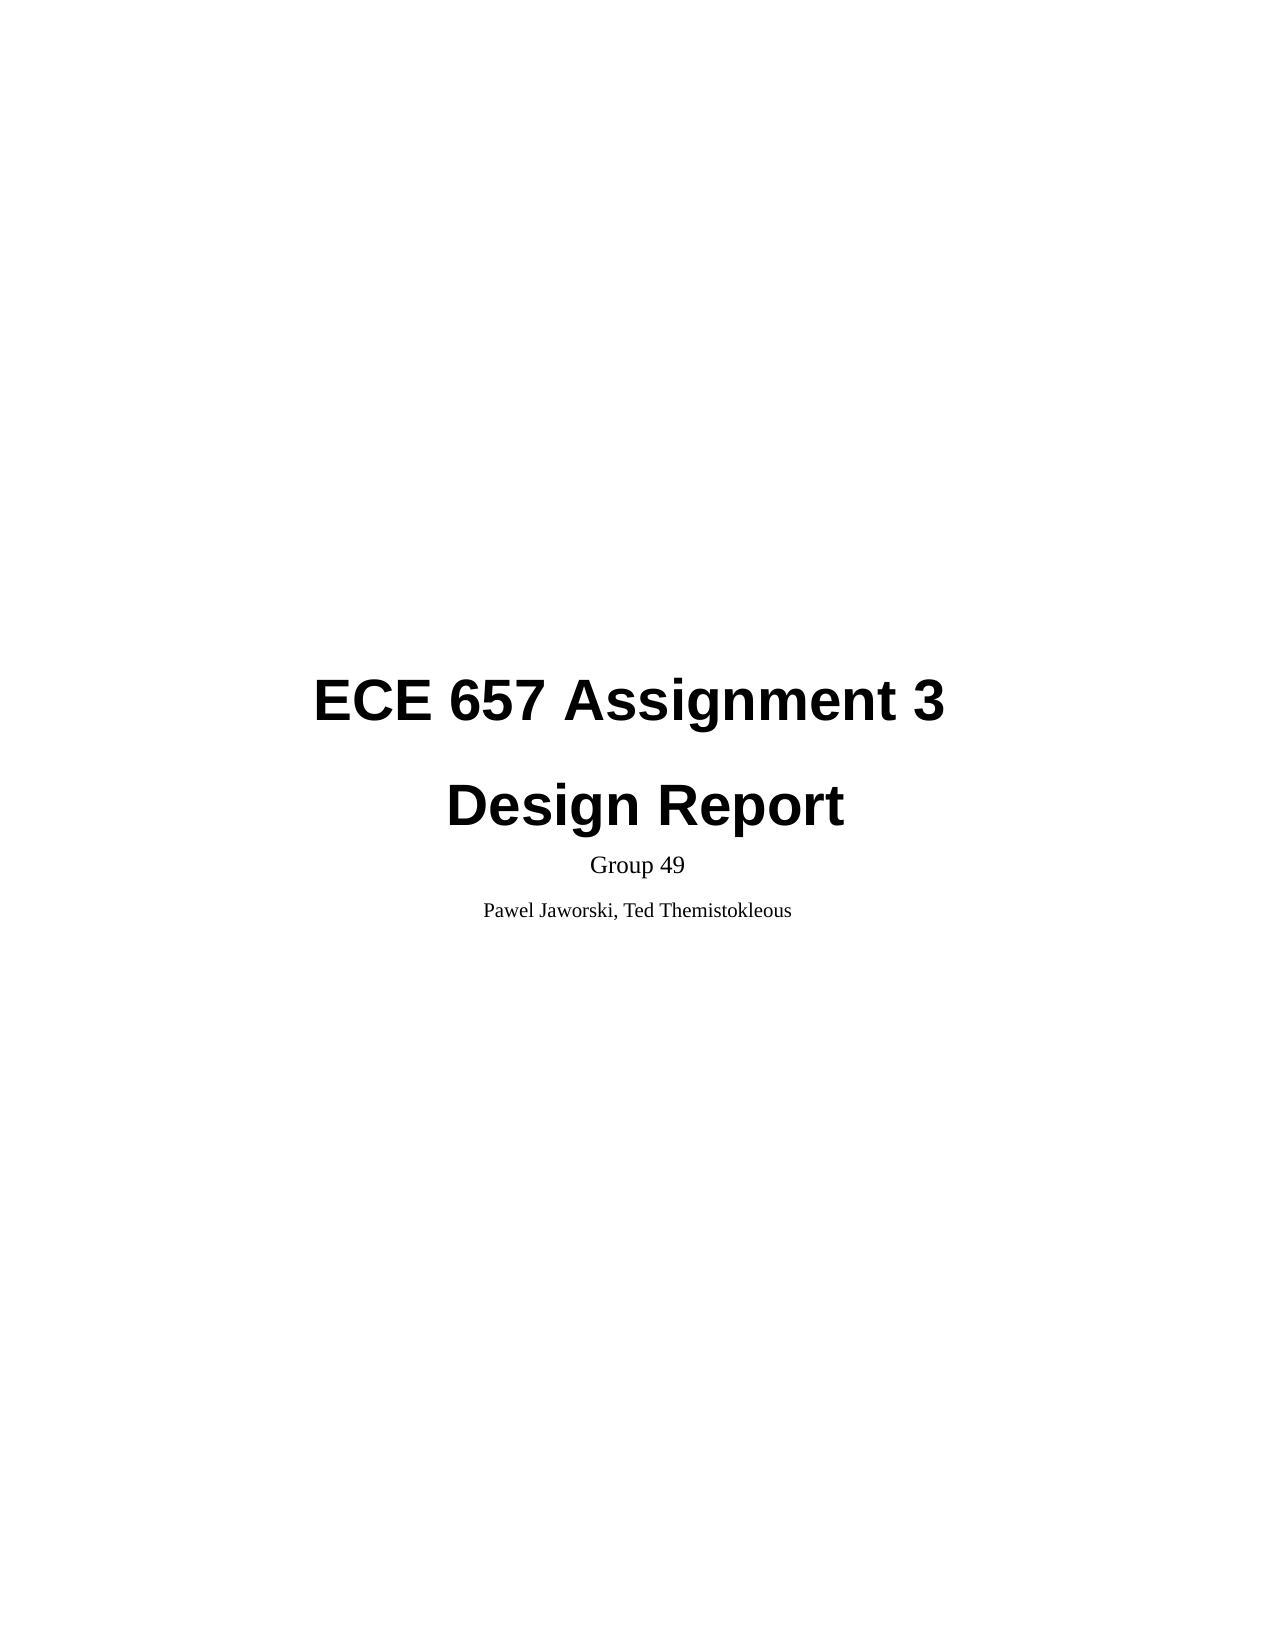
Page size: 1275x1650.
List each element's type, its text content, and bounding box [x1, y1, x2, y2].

text Pawel Jaworski, Ted Themistokleous [118, 898, 1157, 922]
title Design Report [118, 771, 1157, 838]
text Group 49 [118, 850, 1157, 879]
title ECE 657 Assignment 3 [118, 666, 1157, 733]
